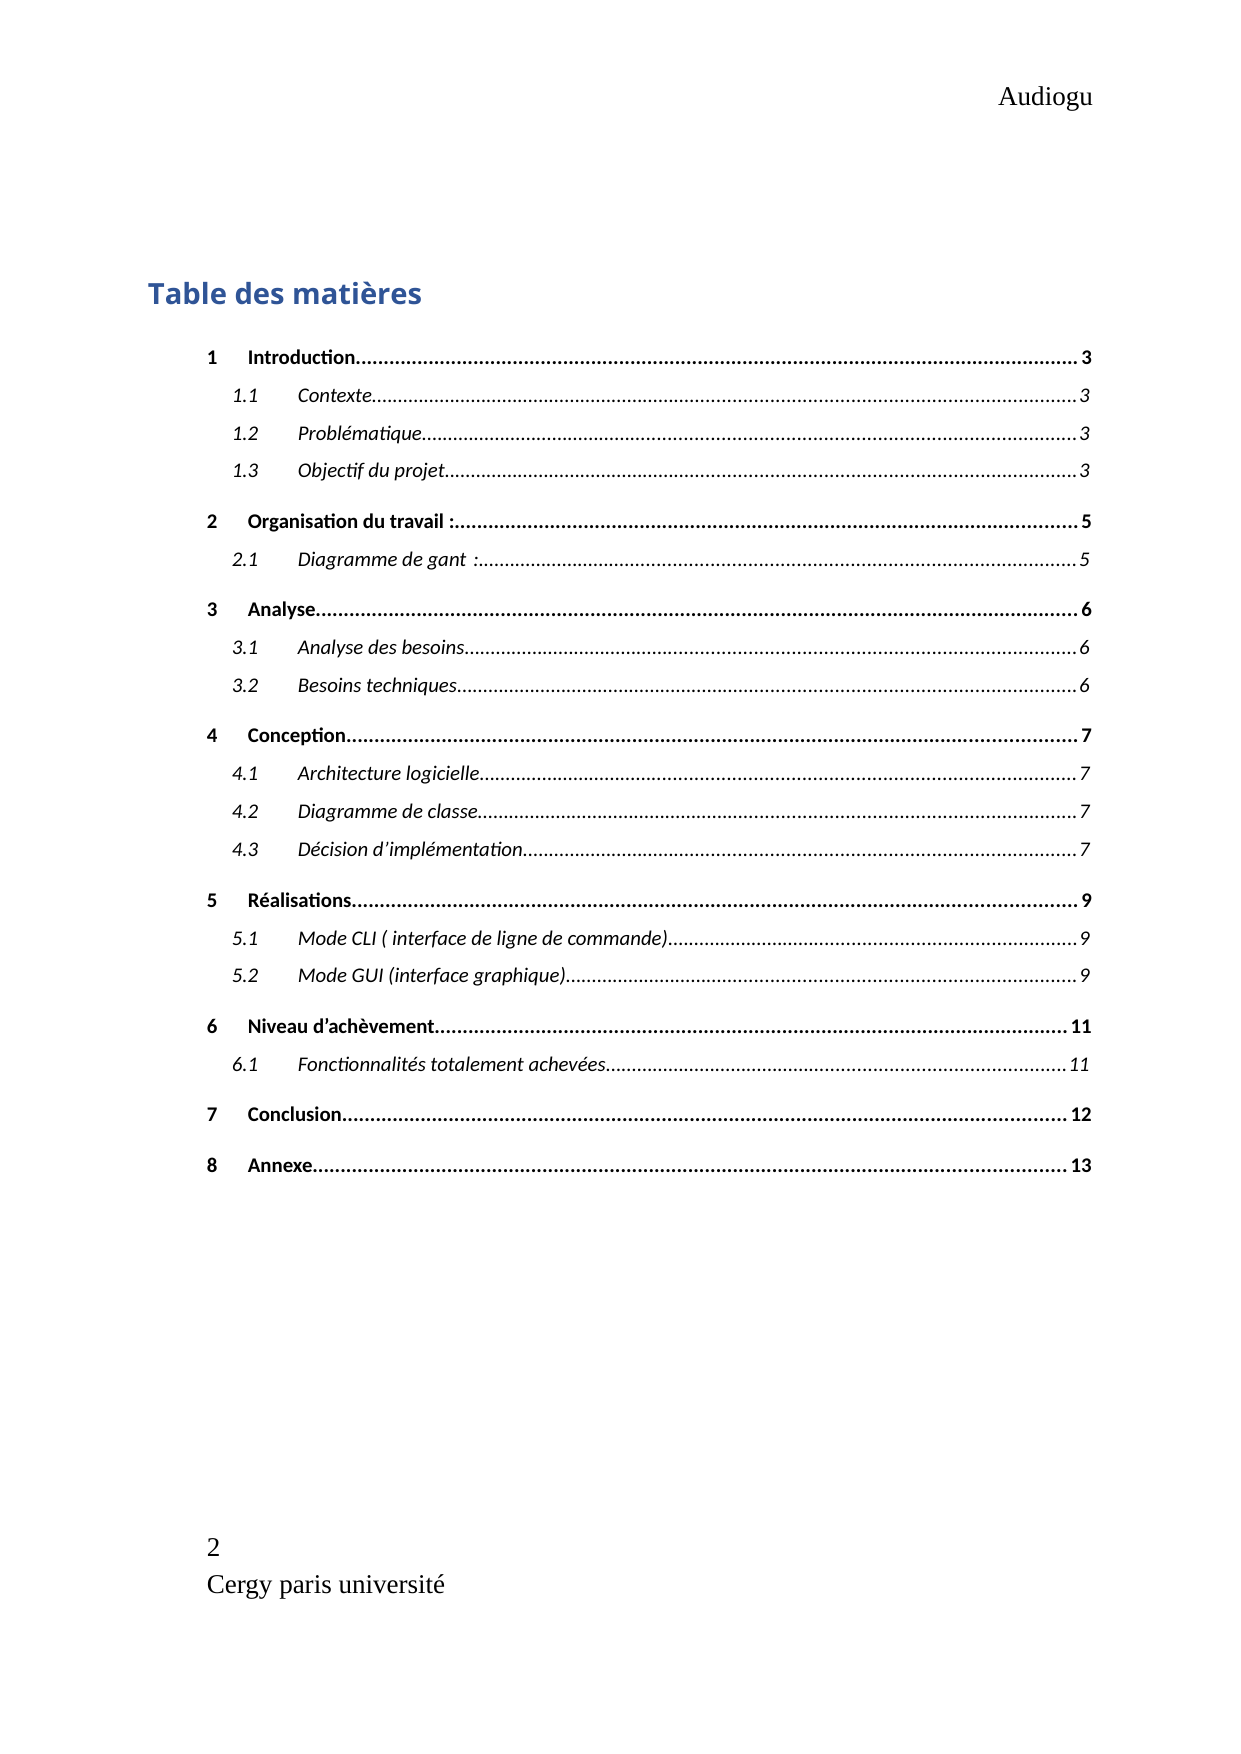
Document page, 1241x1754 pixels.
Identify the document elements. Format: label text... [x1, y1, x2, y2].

text 2 Organisation du travail : 5 [148, 508, 1093, 533]
text 5.1 Mode CLI ( interface de ligne de commande) 9 [173, 925, 1093, 950]
subtitle Table des matières [148, 273, 1093, 313]
text 1 Introduction 3 [148, 344, 1093, 369]
text 3.1 Analyse des besoins 6 [173, 634, 1093, 660]
text 1.1 Contexte 3 [173, 382, 1093, 407]
text 6 Niveau d’achèvement 11 [148, 1013, 1093, 1038]
text 6.1 Fonctionnalités totalement achevées 11 [173, 1051, 1093, 1076]
text 5.2 Mode GUI (interface graphique) 9 [173, 963, 1093, 988]
text 1.2 Problématique 3 [173, 420, 1093, 445]
text 4.3 Décision d’implémentation 7 [173, 836, 1093, 862]
text 5 Réalisations 9 [148, 887, 1093, 912]
text 1.3 Objectif du projet 3 [173, 458, 1093, 483]
text 7 Conclusion 12 [148, 1101, 1093, 1127]
text 4.2 Diagramme de classe 7 [173, 798, 1093, 824]
text 8 Annexe 13 [148, 1152, 1093, 1177]
text 2.1 Diagramme de gant : 5 [173, 546, 1093, 571]
text 3.2 Besoins techniques 6 [173, 672, 1093, 698]
text 4 Conception 7 [148, 723, 1093, 748]
text 3 Analyse 6 [148, 596, 1093, 622]
text 4.1 Architecture logicielle 7 [173, 761, 1093, 786]
